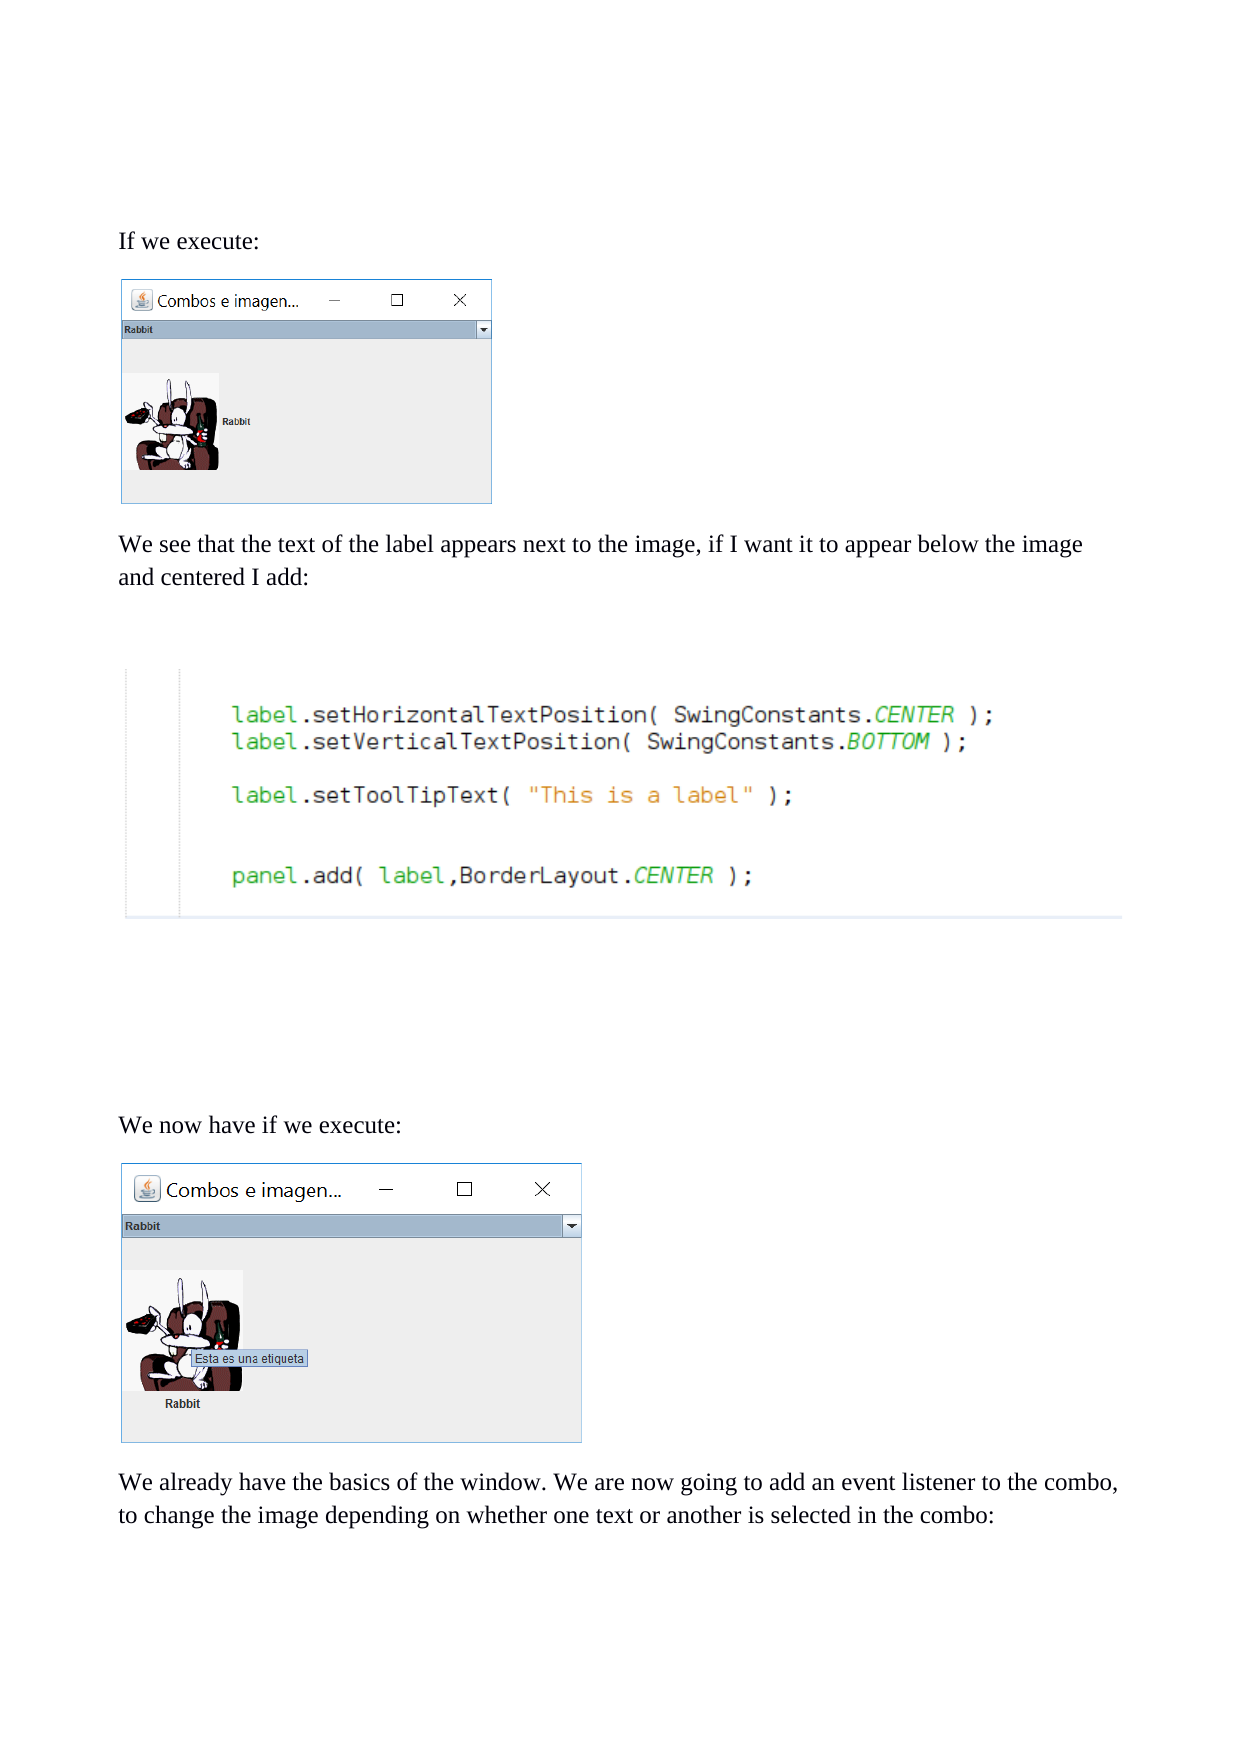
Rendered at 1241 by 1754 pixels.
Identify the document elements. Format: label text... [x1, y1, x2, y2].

text If we execute: [118, 226, 1122, 254]
text We see that the text of the label appears next to the image, if I want it to appear below the image and centered I add: [118, 529, 1122, 591]
picture [121, 1163, 582, 1443]
picture [121, 279, 492, 504]
text We already have the basics of the window. We are now going to add an event listener to the combo, to change the image depending on whether one text or another is selected in the combo: [118, 1467, 1122, 1529]
picture [118, 669, 1123, 919]
text We now have if we execute: [118, 1110, 1122, 1139]
